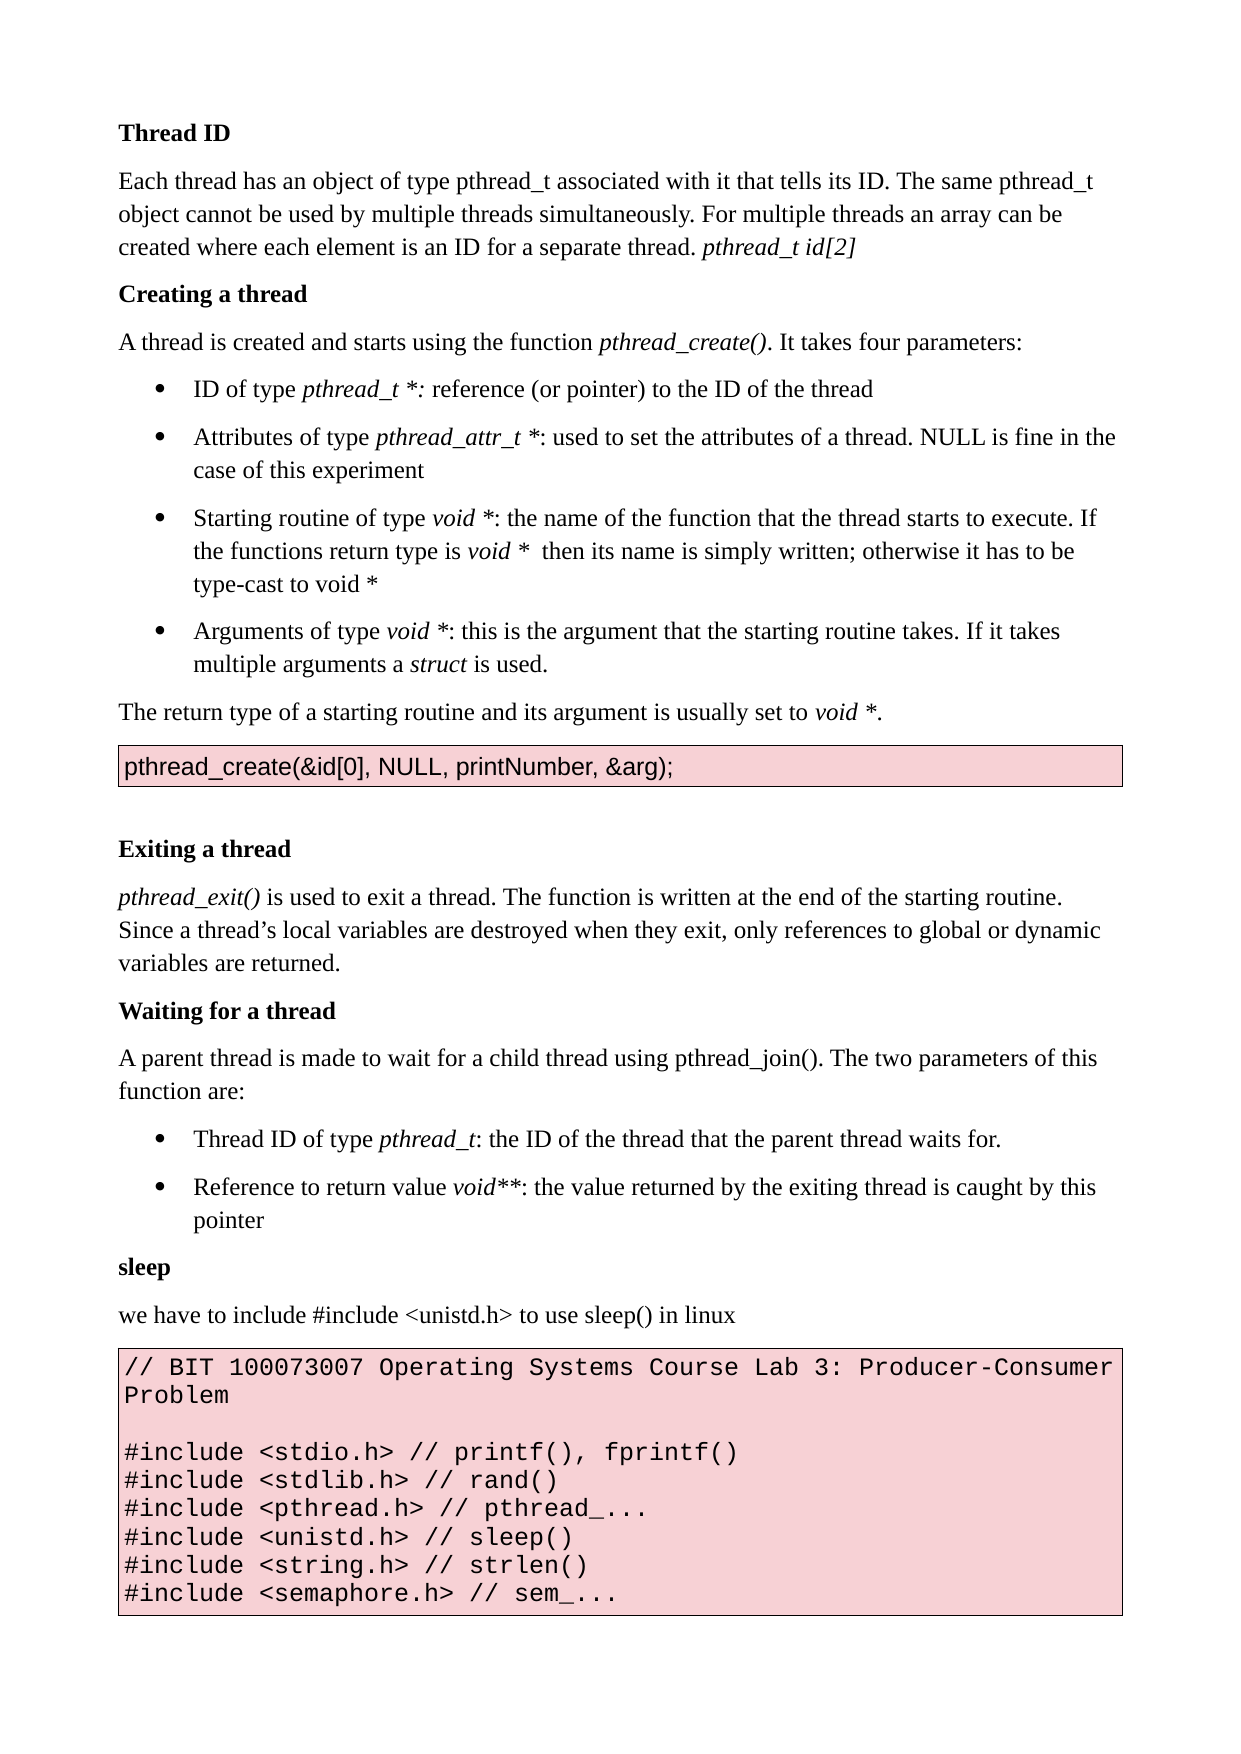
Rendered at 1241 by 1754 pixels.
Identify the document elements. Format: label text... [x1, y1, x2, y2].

text A parent thread is made to wait for a child thread using pthread_join(). The two parameters of this function are: [118, 1043, 1122, 1105]
text sleep [118, 1252, 1122, 1281]
list Reference to return value void**: the value returned by the exiting thread is caught by this pointer [156, 1172, 1122, 1233]
text The return type of a starting routine and its argument is usually set to void *. [118, 697, 1122, 726]
list Thread ID of type pthread_t: the ID of the thread that the parent thread waits for. [156, 1124, 1122, 1153]
table_header pthread_create(&id[0], NULL, printNumber, &arg); [119, 746, 1122, 786]
text A thread is created and starts using the function pthread_create(). It takes four parameters: [118, 327, 1122, 356]
text Waiting for a thread [118, 996, 1122, 1024]
text Exiting a thread [118, 834, 1122, 863]
table_header // BIT 100073007 Operating Systems Course Lab 3: Producer-Consumer Problem #include <stdio.h> // printf(), fprintf() #include <stdlib.h> // rand() #include <pthread.h> // pthread_... #include <unistd.h> // sleep() #include <string.h> // strlen() #include <semaphore.h> // sem_... [119, 1349, 1122, 1615]
text pthread_exit() is used to exit a thread. The function is written at the end of the starting routine. Since a thread’s local variables are destroyed when they exit, only references to global or dynamic variables are returned. [118, 882, 1122, 977]
list Attributes of type pthread_attr_t *: used to set the attributes of a thread. NULL is fine in the case of this experiment [156, 422, 1122, 484]
list Arguments of type void *: this is the argument that the starting routine takes. If it takes multiple arguments a struct is used. [156, 616, 1122, 678]
text Each thread has an object of type pthread_t associated with it that tells its ID. The same pthread_t object cannot be used by multiple threads simultaneously. For multiple threads an array can be created where each element is an ID for a separate thread. pthread_t id[2] [118, 166, 1122, 261]
text we have to include #include <unistd.h> to use sleep() in linux [118, 1300, 1122, 1329]
text Thread ID [118, 118, 1122, 147]
list Starting routine of type void *: the name of the function that the thread starts to execute. If the functions return type is void * then its name is simply written; otherwise it has to be type-cast to void * [156, 503, 1122, 598]
text Creating a thread [118, 279, 1122, 308]
list ID of type pthread_t *: reference (or pointer) to the ID of the thread [156, 374, 1122, 403]
